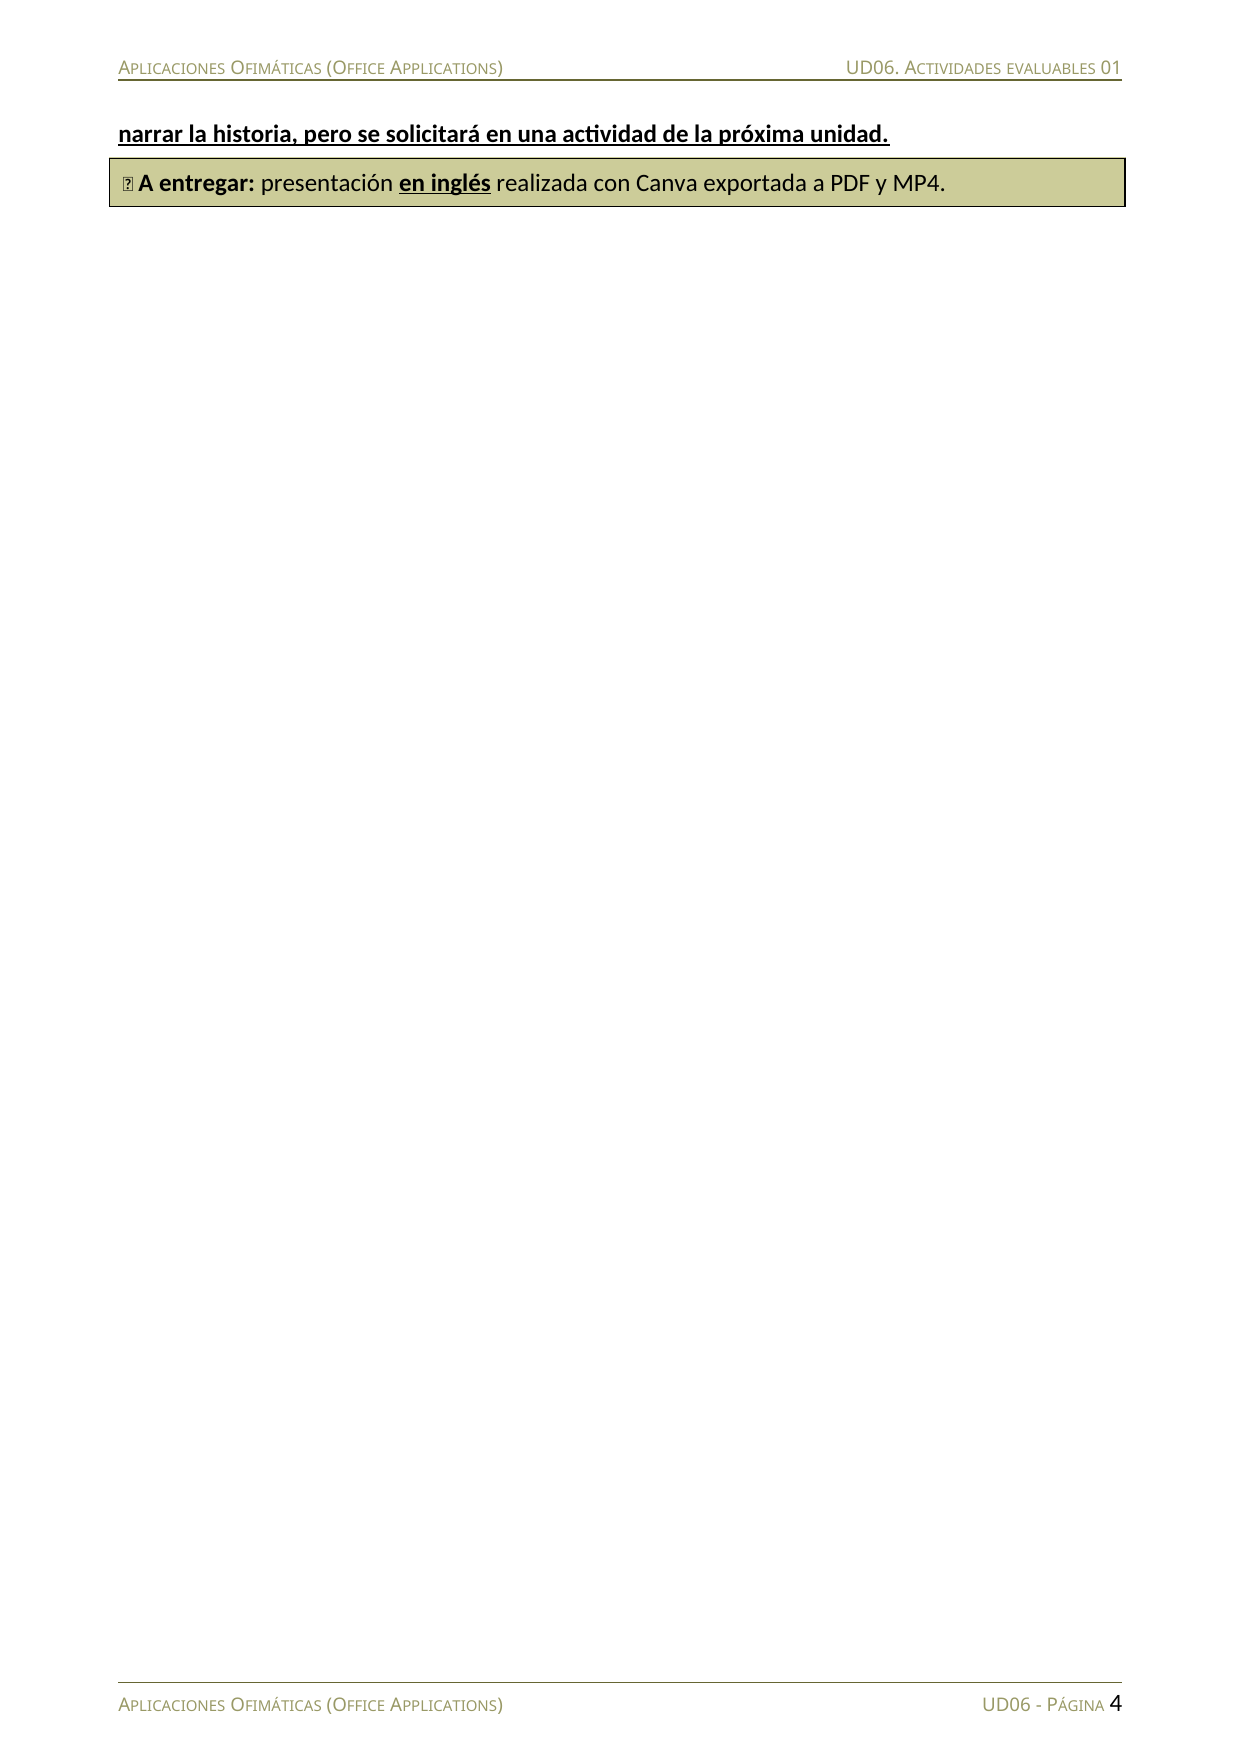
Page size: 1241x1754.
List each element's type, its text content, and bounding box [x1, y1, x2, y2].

text narrar la historia, pero se solicitará en una actividad de la próxima unidad. [118, 118, 1122, 148]
text 📕 A entregar: presentación en inglés realizada con Canva exportada a PDF y MP4. [110, 159, 1124, 206]
